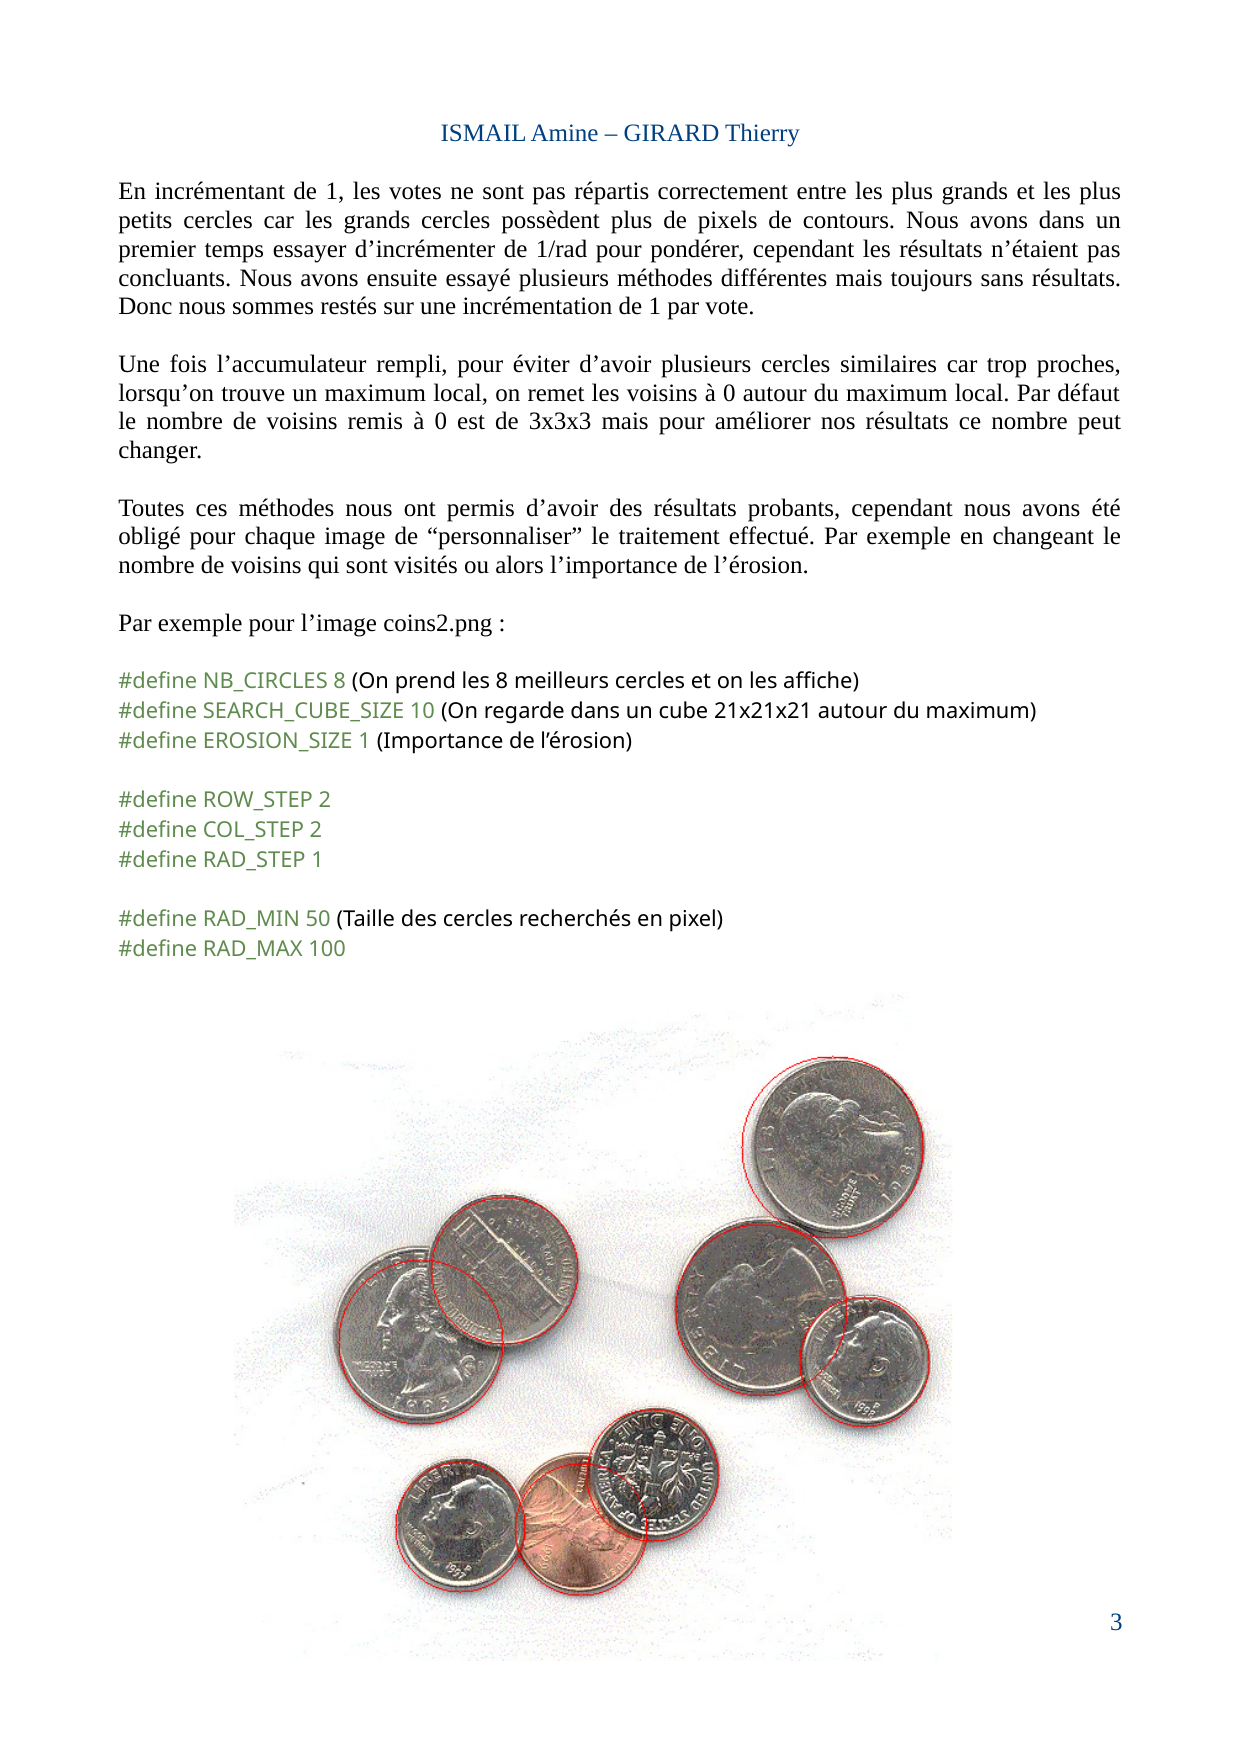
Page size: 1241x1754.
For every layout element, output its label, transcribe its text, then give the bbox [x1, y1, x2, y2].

text #define COL_STEP 2 [118, 814, 1122, 844]
text Par exemple pour l’image coins2.png : [118, 608, 1122, 636]
text #define RAD_MIN 50 (Taille des cercles recherchés en pixel) [118, 903, 1122, 933]
text Une fois l’accumulateur rempli, pour éviter d’avoir plusieurs cercles similaires car trop proches, lorsqu’on trouve un maximum local, on remet les voisins à 0 autour du maximum local. Par défaut le nombre de voisins remis à 0 est de 3x3x3 mais pour améliorer nos résultats ce nombre peut changer. [118, 349, 1122, 464]
text #define EROSION_SIZE 1 (Importance de l’érosion) [118, 725, 1122, 754]
text #define NB_CIRCLES 8 (On prend les 8 meilleurs cercles et on les affiche) [118, 665, 1122, 695]
text En incrémentant de 1, les votes ne sont pas répartis correctement entre les plus grands et les plus petits cercles car les grands cercles possèdent plus de pixels de contours. Nous avons dans un premier temps essayer d’incrémenter de 1/rad pour pondérer, cependant les résultats n’étaient pas concluants. Nous avons ensuite essayé plusieurs méthodes différentes mais toujours sans résultats. Donc nous sommes restés sur une incrémentation de 1 par vote. [118, 176, 1122, 320]
text #define SEARCH_CUBE_SIZE 10 (On regarde dans un cube 21x21x21 autour du maximum) [118, 695, 1122, 725]
text #define ROW_STEP 2 [118, 784, 1122, 814]
text Toutes ces méthodes nous ont permis d’avoir des résultats probants, cependant nous avons été obligé pour chaque image de “personnaliser” le traitement effectué. Par exemple en changeant le nombre de voisins qui sont visités ou alors l’importance de l’érosion. [118, 493, 1122, 579]
text #define RAD_MAX 100 [118, 933, 1122, 963]
text #define RAD_STEP 1 [118, 844, 1122, 873]
picture [233, 972, 953, 1661]
